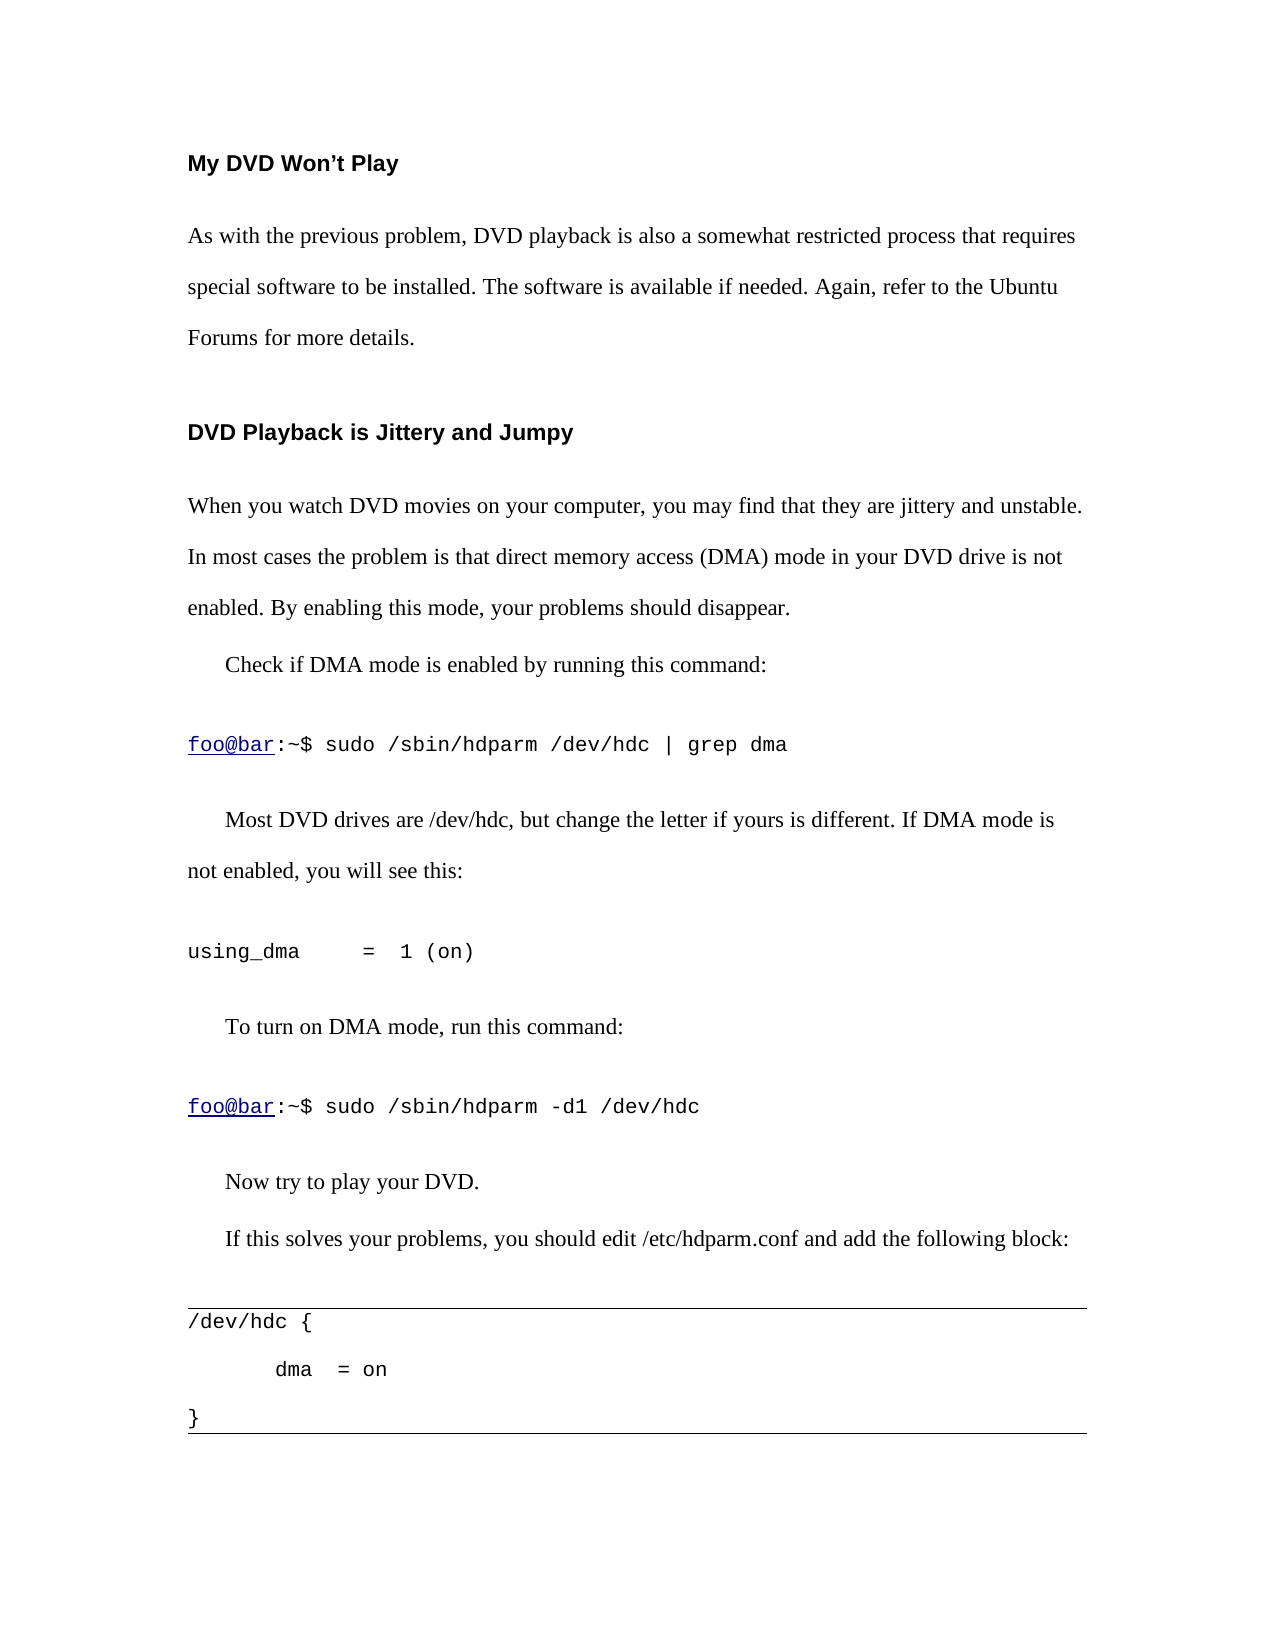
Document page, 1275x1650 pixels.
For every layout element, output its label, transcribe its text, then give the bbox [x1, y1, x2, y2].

text using_dma = 1 (on) [187, 941, 1087, 964]
text Most DVD drives are /dev/hdc, but change the letter if yours is different. If DMA mode is not enabled, you will see this: [187, 807, 1087, 884]
text If this solves your problems, you should edit /etc/hdparm.conf and add the following block: [187, 1226, 1087, 1252]
text } [187, 1407, 1087, 1434]
text /dev/hdc { [187, 1309, 1087, 1335]
text dma = on [187, 1359, 1087, 1383]
text foo@bar:~$ sudo /sbin/hdparm /dev/hdc | grep dma [187, 734, 1087, 758]
text foo@bar:~$ sudo /sbin/hdparm -d1 /dev/hdc [187, 1096, 1087, 1120]
text Now try to play your DVD. [187, 1169, 1087, 1194]
text My DVD Won’t Play [187, 150, 1087, 176]
text To turn on DMA mode, run this command: [187, 1013, 1087, 1039]
text DVD Playback is Jittery and Jumpy [187, 420, 1087, 446]
text Check if DMA mode is enabled by running this command: [187, 652, 1087, 678]
text As with the previous problem, DVD playback is also a somewhat restricted process that requires special software to be installed. The software is available if needed. Again, refer to the Ubuntu Forums for more details. [187, 223, 1087, 351]
text When you watch DVD movies on your computer, you may find that they are jittery and unstable. In most cases the problem is that direct memory access (DMA) mode in your DVD drive is not enabled. By enabling this mode, your problems should disappear. [187, 493, 1087, 620]
